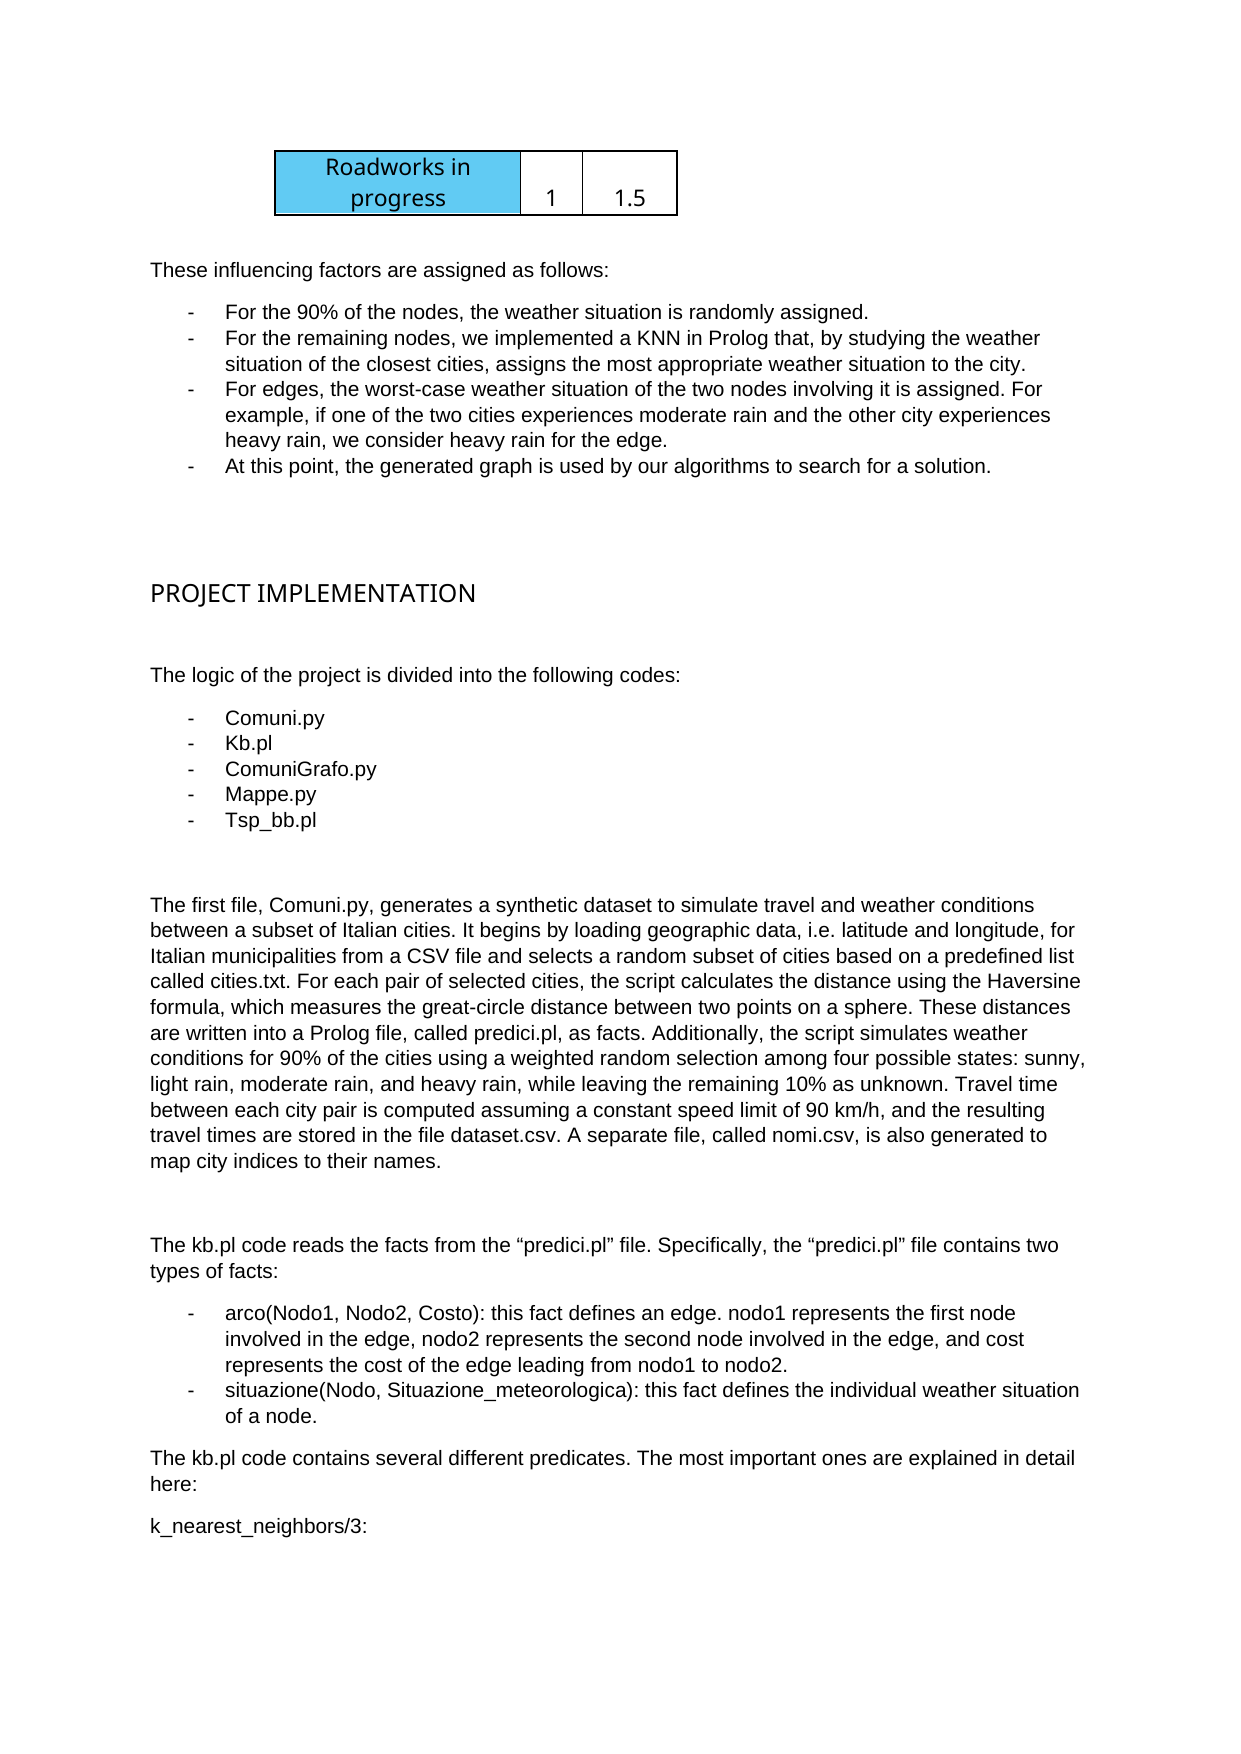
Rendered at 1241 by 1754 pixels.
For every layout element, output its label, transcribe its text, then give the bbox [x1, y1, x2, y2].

table_cell 1.5 [583, 152, 676, 213]
text The kb.pl code contains several different predicates. The most important ones are explained in detail here: [150, 1446, 1090, 1496]
list Comuni.py [187, 705, 1090, 729]
list At this point, the generated graph is used by our algorithms to search for a solution. [187, 454, 1090, 478]
list For edges, the worst-case weather situation of the two nodes involving it is assigned. For example, if one of the two cities experiences moderate rain and the other city experiences heavy rain, we consider heavy rain for the edge. [187, 377, 1090, 452]
text The kb.pl code reads the facts from the “predici.pl” file. Specifically, the “predici.pl” file contains two types of facts: [150, 1233, 1090, 1283]
list For the 90% of the nodes, the weather situation is randomly assigned. [187, 300, 1090, 324]
text These influencing factors are assigned as follows: [150, 258, 1090, 282]
list Mappe.py [187, 782, 1090, 806]
subtitle PROJECT IMPLEMENTATION [150, 576, 1090, 610]
table_cell 1 [521, 152, 582, 213]
list ComuniGrafo.py [187, 757, 1090, 781]
text k_nearest_neighbors/3: [150, 1514, 1090, 1538]
table_cell [678, 150, 868, 213]
text The logic of the project is divided into the following codes: [150, 663, 1090, 687]
text The first file, Comuni.py, generates a synthetic dataset to simulate travel and weather conditions between a subset of Italian cities. It begins by loading geographic data, i.e. latitude and longitude, for Italian municipalities from a CSV file and selects a random subset of cities based on a predefined list called cities.txt. For each pair of selected cities, the script calculates the distance using the Haversine formula, which measures the great-circle distance between two points on a sphere. These distances are written into a Prolog file, called predici.pl, as facts. Additionally, the script simulates weather conditions for 90% of the cities using a weighted random selection among four possible states: sunny, light rain, moderate rain, and heavy rain, while leaving the remaining 10% as unknown. Travel time between each city pair is computed assuming a constant speed limit of 90 km/h, and the resulting travel times are stored in the file dataset.csv. A separate file, called nomi.csv, is also generated to map city indices to their names. [150, 892, 1090, 1173]
list Tsp_bb.pl [187, 808, 1090, 832]
list Kb.pl [187, 731, 1090, 755]
table_cell [869, 150, 965, 213]
list For the remaining nodes, we implemented a KNN in Prolog that, by studying the weather situation of the closest cities, assigns the most appropriate weather situation to the city. [187, 326, 1090, 375]
table_cell Roadworks in progress [276, 152, 520, 213]
list situazione(Nodo, Situazione_meteorologica): this fact defines the individual weather situation of a node. [187, 1378, 1090, 1428]
list arco(Nodo1, Nodo2, Costo): this fact defines an edge. nodo1 represents the first node involved in the edge, nodo2 represents the second node involved in the edge, and cost represents the cost of the edge leading from nodo1 to nodo2. [187, 1301, 1090, 1376]
